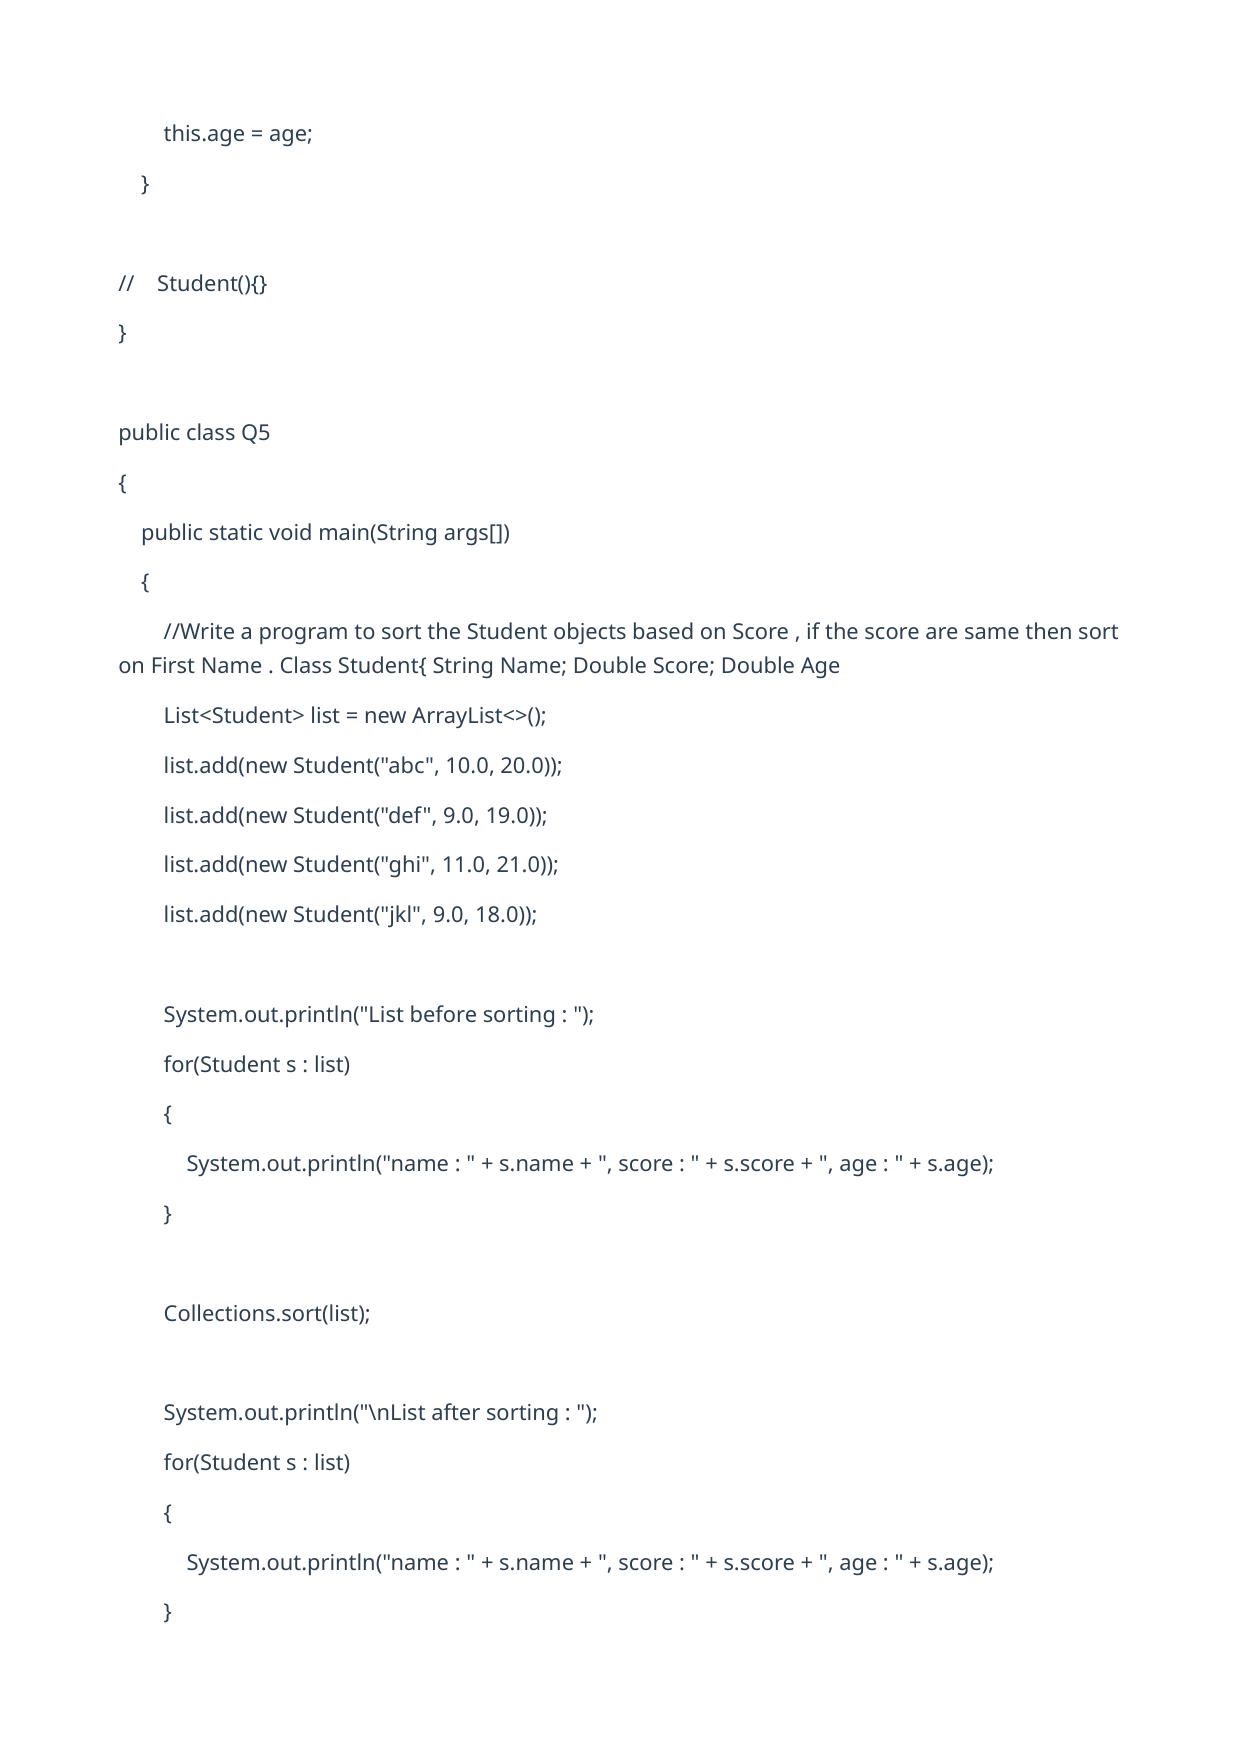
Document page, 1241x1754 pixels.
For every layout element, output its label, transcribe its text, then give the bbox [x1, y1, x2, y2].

text for(Student s : list) [118, 1048, 1122, 1078]
text list.add(new Student("ghi", 11.0, 21.0)); [118, 849, 1122, 879]
text for(Student s : list) [118, 1447, 1122, 1477]
text System.out.println("\nList after sorting : "); [118, 1397, 1122, 1427]
text List<Student> list = new ArrayList<>(); [118, 700, 1122, 730]
text list.add(new Student("abc", 10.0, 20.0)); [118, 750, 1122, 779]
text //Write a program to sort the Student objects based on Score , if the score are same then sort on First Name . Class Student{ String Name; Double Score; Double Age [118, 616, 1122, 680]
text { [118, 1098, 1122, 1128]
text public static void main(String args[]) [118, 516, 1122, 546]
text list.add(new Student("jkl", 9.0, 18.0)); [118, 899, 1122, 929]
text // Student(){} [118, 267, 1122, 297]
text System.out.println("List before sorting : "); [118, 999, 1122, 1028]
text { [118, 467, 1122, 496]
text System.out.println("name : " + s.name + ", score : " + s.score + ", age : " + s.age); [118, 1546, 1122, 1576]
text Collections.sort(list); [118, 1297, 1122, 1327]
text list.add(new Student("def", 9.0, 19.0)); [118, 799, 1122, 829]
text } [118, 1596, 1122, 1626]
text public class Q5 [118, 417, 1122, 447]
text System.out.println("name : " + s.name + ", score : " + s.score + ", age : " + s.age); [118, 1148, 1122, 1178]
text } [118, 1198, 1122, 1228]
text { [118, 1497, 1122, 1526]
text this.age = age; [118, 118, 1122, 148]
text } [118, 317, 1122, 347]
text { [118, 566, 1122, 596]
text } [118, 168, 1122, 198]
